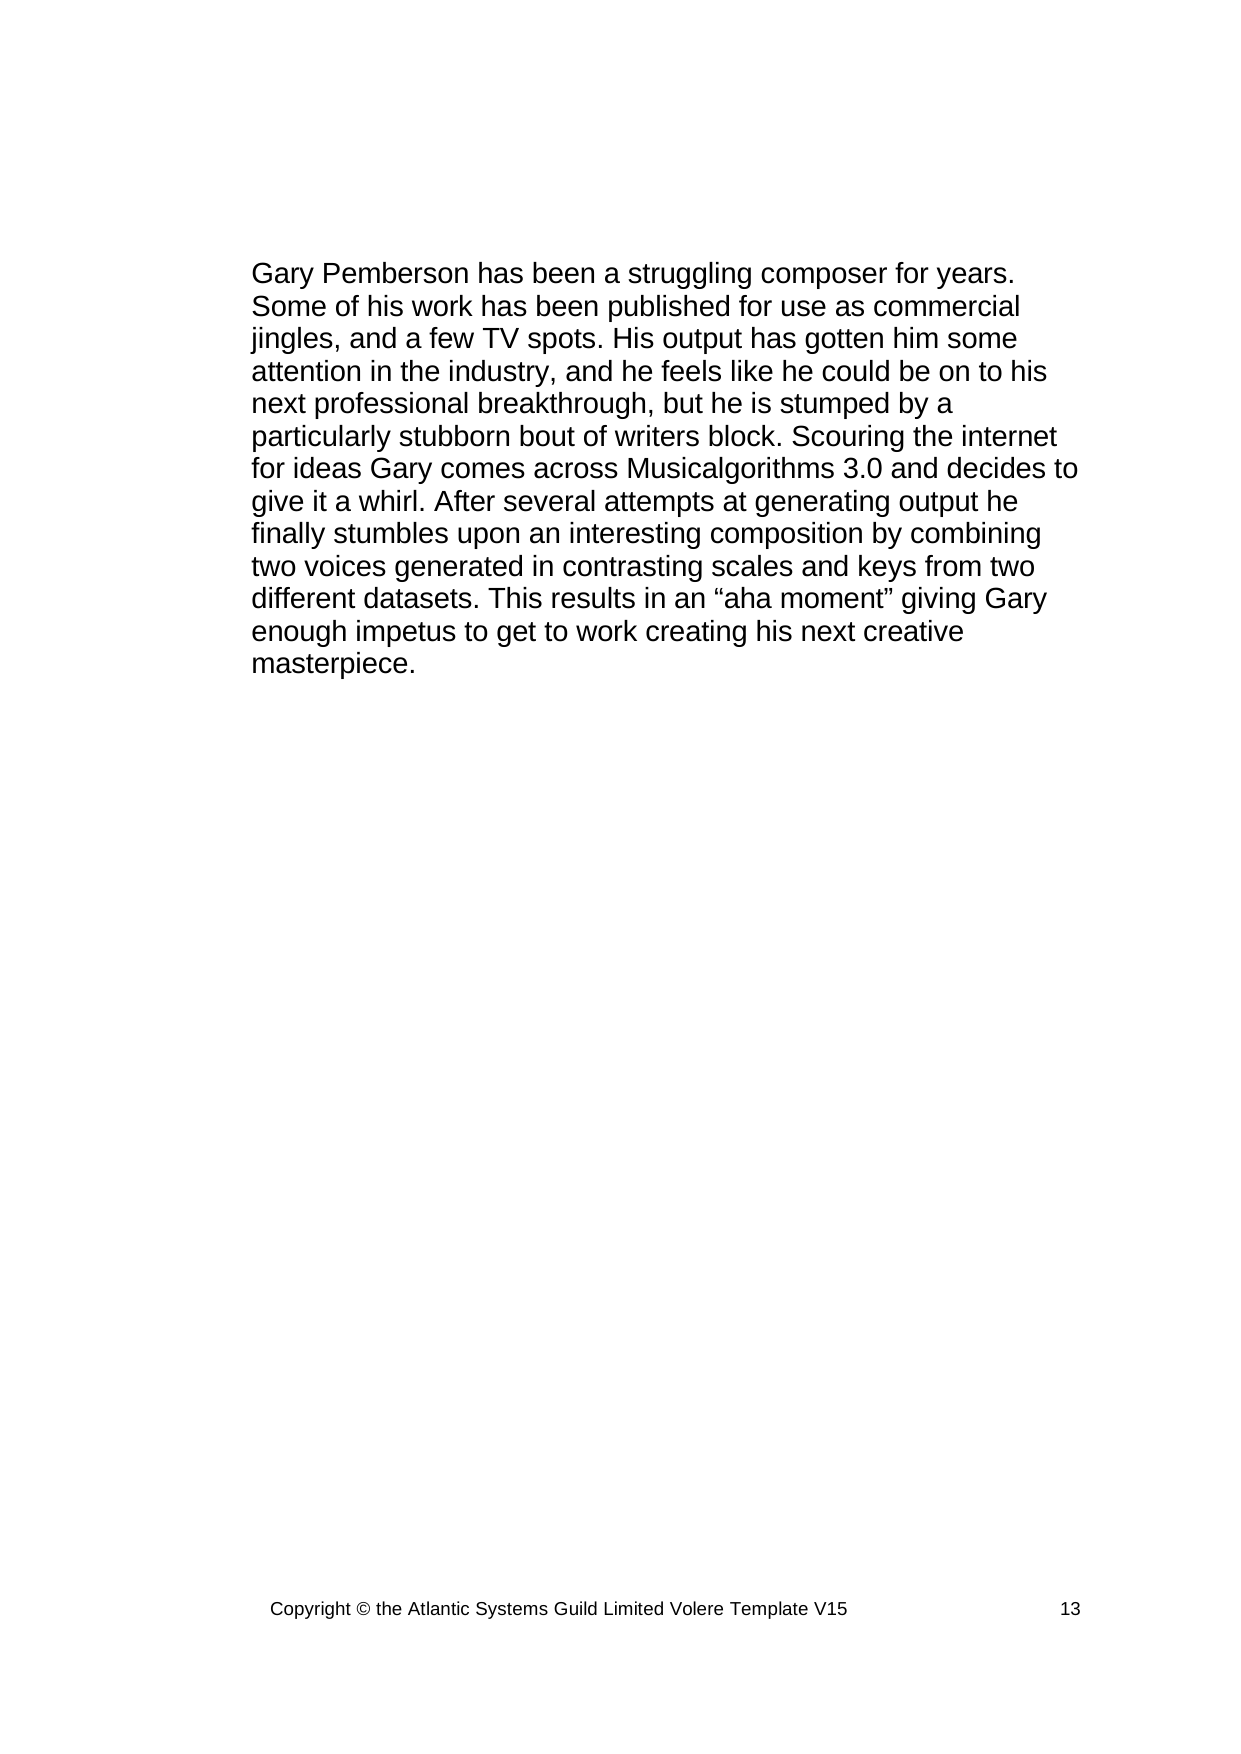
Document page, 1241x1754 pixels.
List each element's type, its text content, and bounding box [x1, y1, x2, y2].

subtitle Gary Pemberson has been a struggling composer for years. Some of his work has been published for use as commercial jingles, and a few TV spots. His output has gotten him some attention in the industry, and he feels like he could be on to his next professional breakthrough, but he is stumped by a particularly stubborn bout of writers block. Scouring the internet for ideas Gary comes across Musicalgorithms 3.0 and decides to give it a whirl. After several attempts at generating output he finally stumbles upon an interesting composition by combining two voices generated in contrasting scales and keys from two different datasets. This results in an “aha moment” giving Gary enough impetus to get to work creating his next creative masterpiece. [251, 257, 1091, 679]
